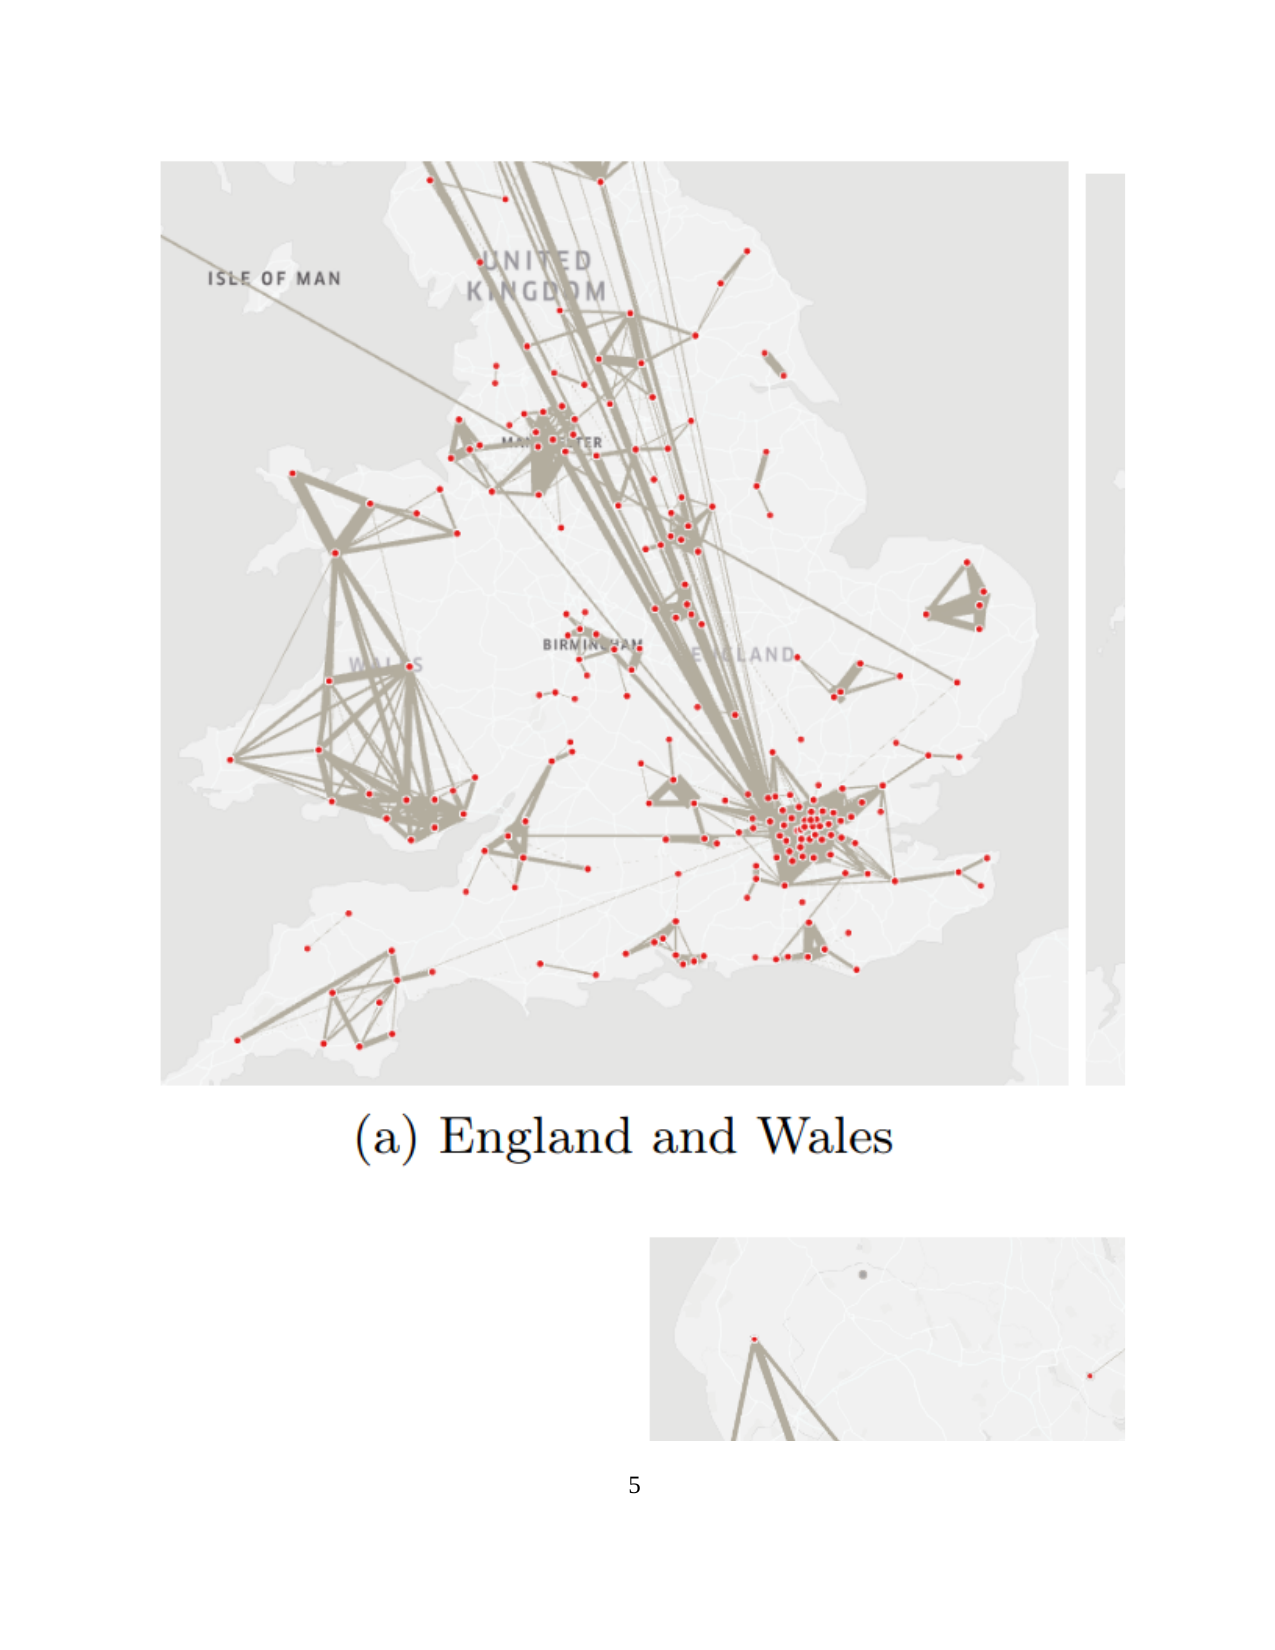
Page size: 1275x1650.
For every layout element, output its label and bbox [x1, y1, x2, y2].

picture [150, 150, 1125, 1441]
